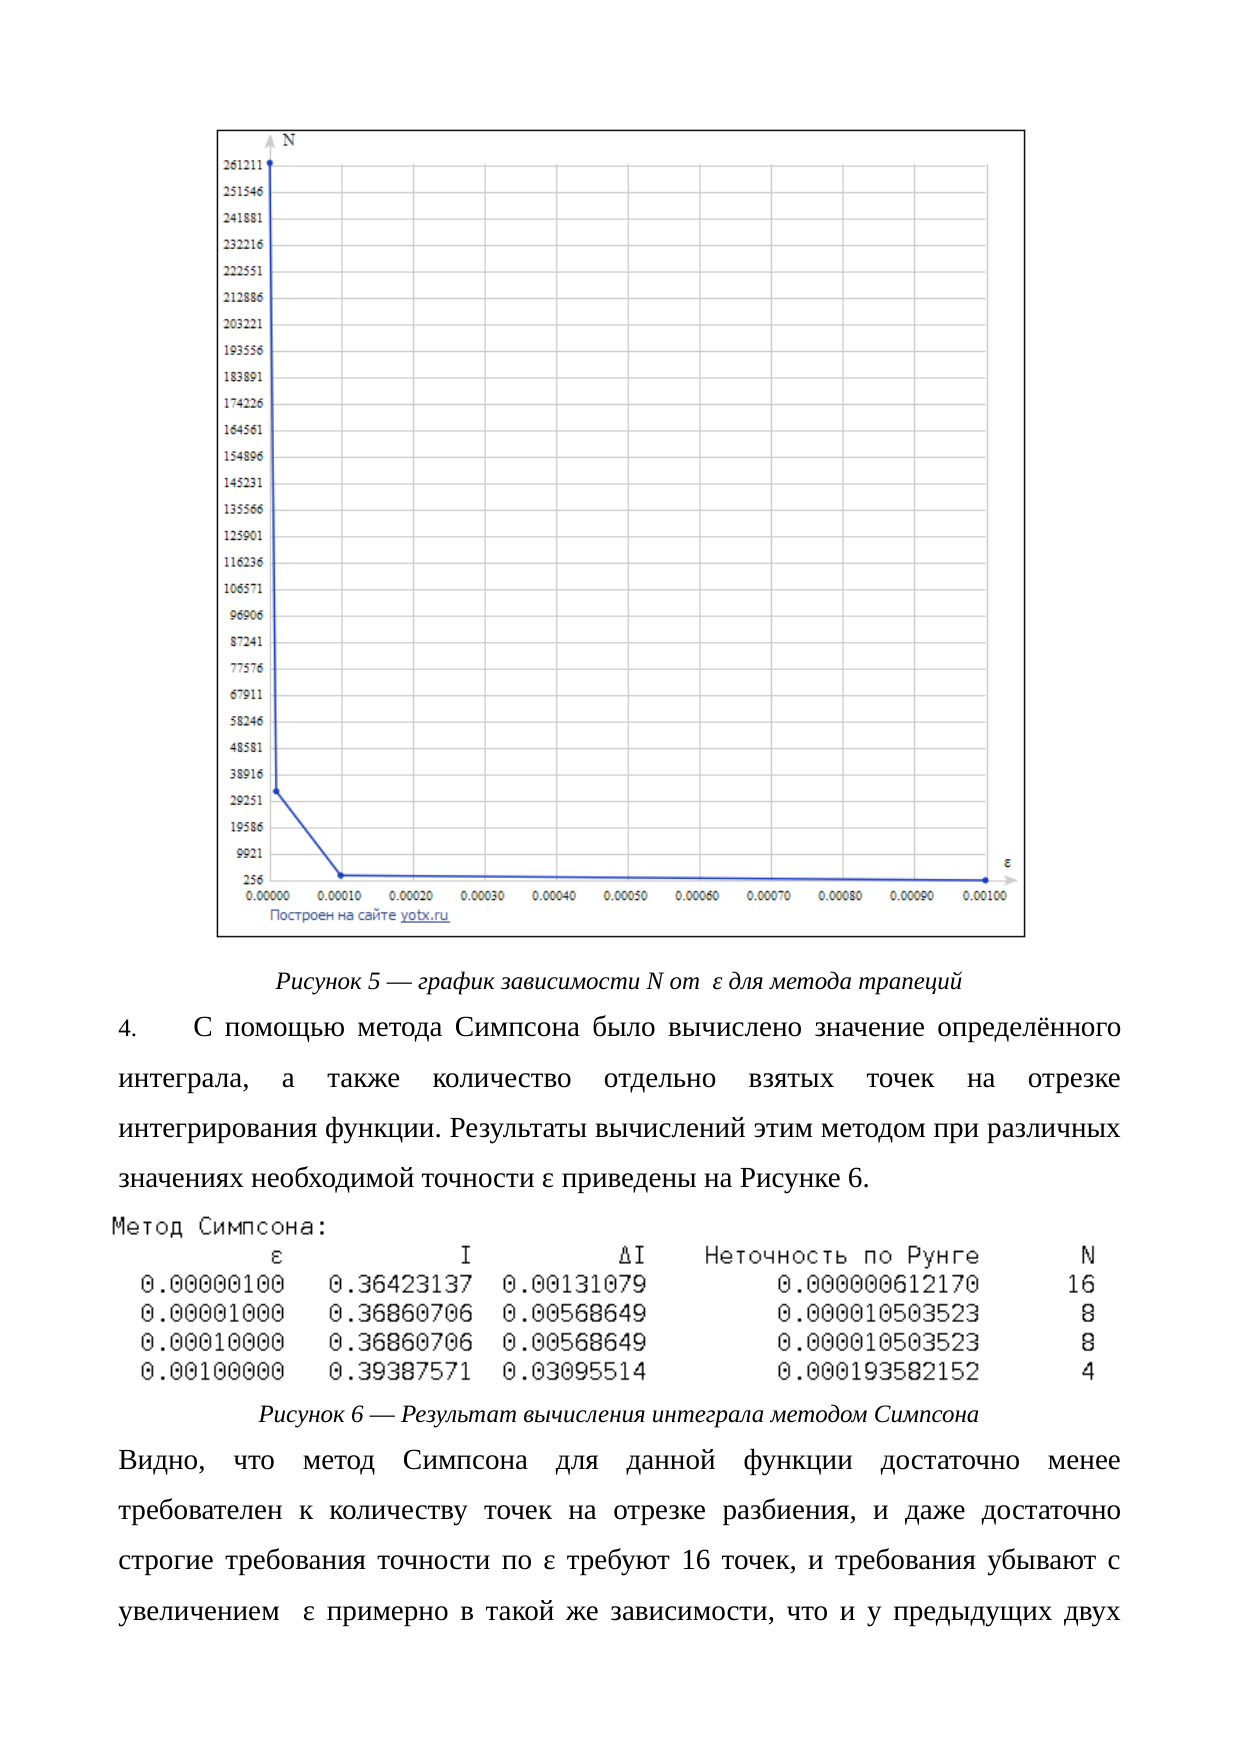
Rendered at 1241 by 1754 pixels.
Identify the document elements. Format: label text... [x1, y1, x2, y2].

picture [205, 118, 1035, 952]
list Видно, что метод Симпсона для данной функции достаточно менее требователен к количеству точек на отрезке разбиения, и даже достаточно строгие требования точности по ε требуют 16 точек, и требования убывают с увеличением ε примерно в такой же зависимости, что и у предыдущих двух [118, 1442, 1122, 1626]
list Рисунок 5 ― график зависимости N от ε для метода трапеций [118, 118, 1122, 995]
list Рисунок 6 ― Результат вычисления интеграла методом Симпсона [118, 1211, 1122, 1427]
list С помощью метода Симпсона было вычислено значение определённого интеграла, а также количество отдельно взятых точек на отрезке интегрирования функции. Результаты вычислений этим методом при различных значениях необходимой точности ε приведены на Рисунке 6. [118, 1009, 1122, 1194]
picture [110, 1209, 1115, 1385]
